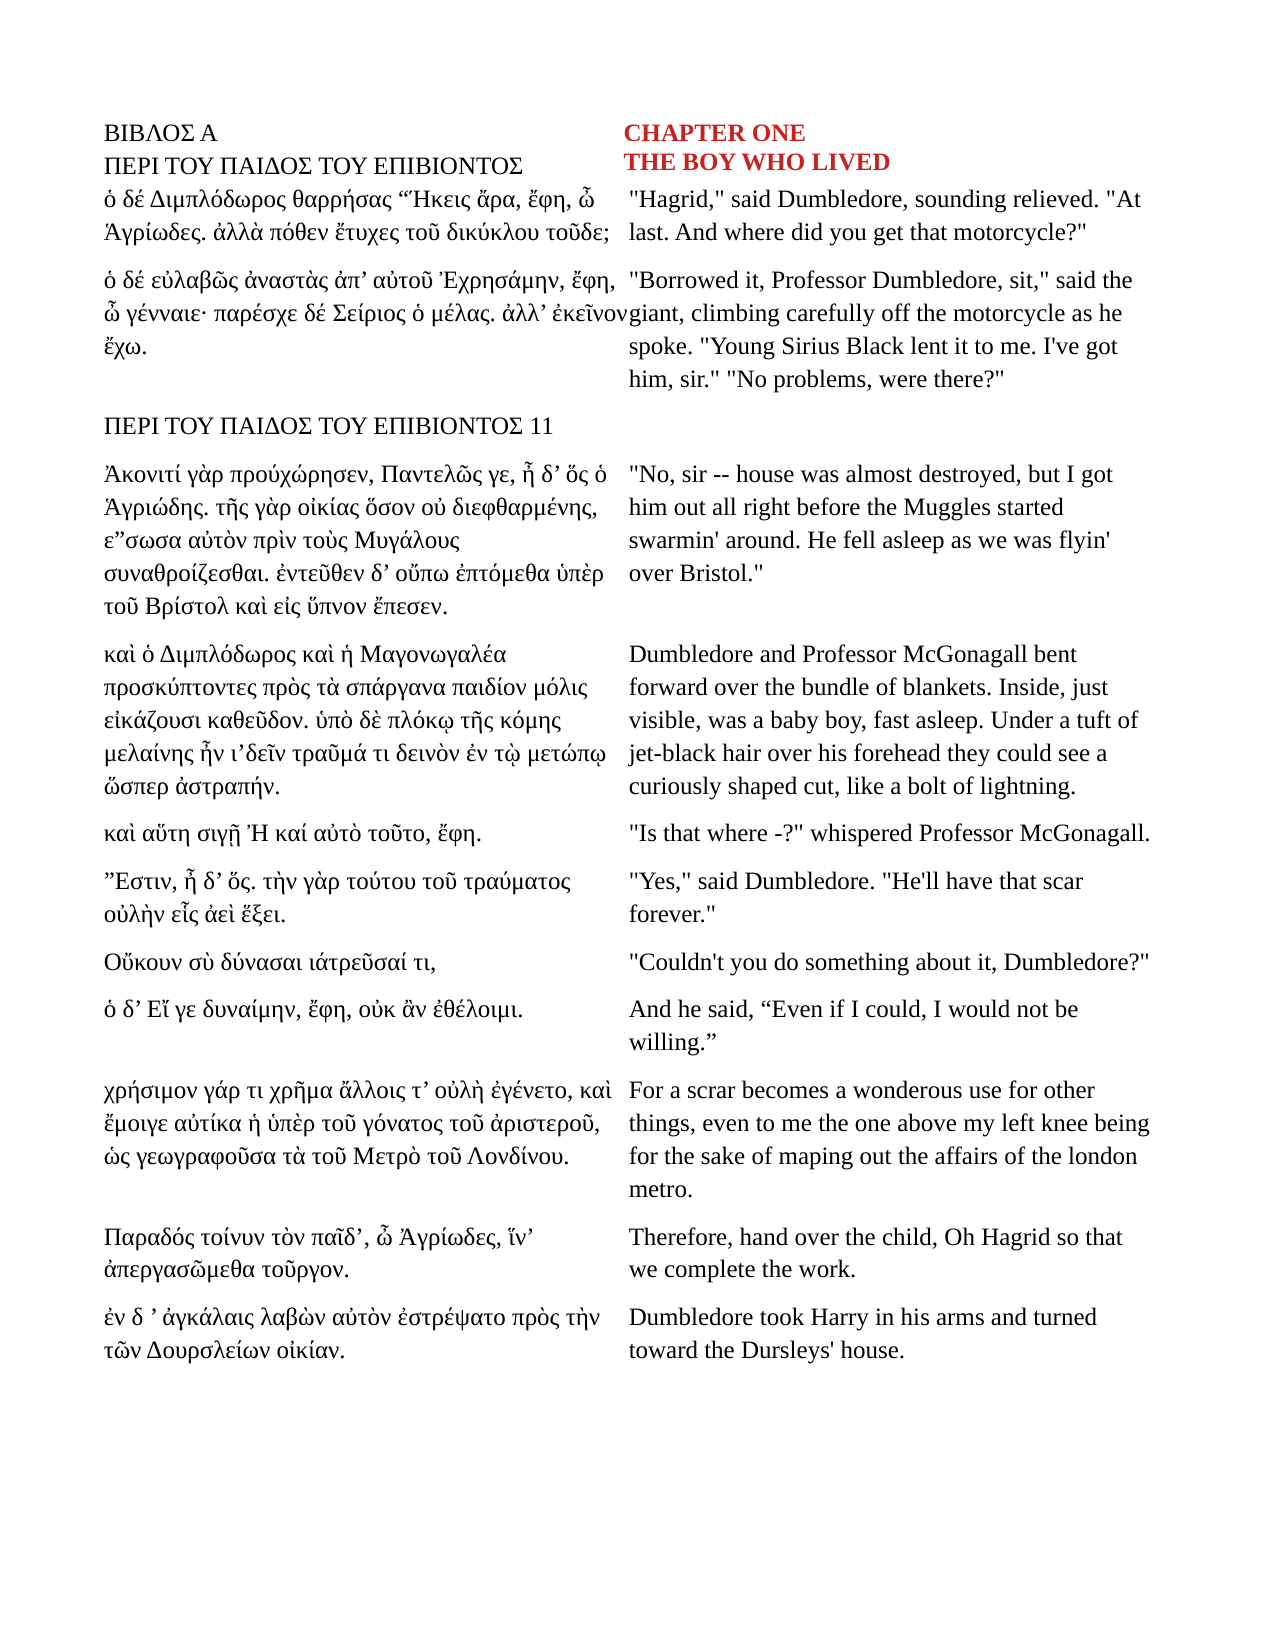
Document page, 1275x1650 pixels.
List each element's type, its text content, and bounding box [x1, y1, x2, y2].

table_cell Ἀκονιτί γὰρ προύχώρησεν, Παντελῶς γε, ἦ δ’ ὅς ὁ Ἁγριώδης. τῆς γὰρ οἰκίας ὅσον οὐ διεφθαρμένης, ε”σωσα αὐτὸν πρὶν τοὺς Μυγάλους συναθροίζεσθαι. ἐντεῦθεν δ’ οὔπω ἐπτόμεθα ὑπὲρ τοῦ Βρίστολ καὶ εἰς ὕπνον ἔπεσεν. [104, 459, 628, 639]
table_cell ὁ δέ εὐλαβῶς ἀναστὰς ἀπ’ αὐτοῦ Ἐχρησάμην, ἔφη, ὦ γένναιε· παρέσχε δέ Σείριος ὁ μέλας. ἀλλ’ ἐκεῖνον ἔχω. [104, 265, 628, 411]
table_cell ὁ δέ Διμπλόδωρος θαρρήσας “Ήκεις ἄρα, ἔφη, ὦ Ἁγρίωδες. ἀλλὰ πόθεν ἔτυχες τοῦ δικύκλου τοῦδε; [104, 184, 628, 265]
table_cell Therefore, hand over the child, Oh Hagrid so that we complete the work. [629, 1222, 1157, 1302]
table_cell "Yes," said Dumbledore. "He'll have that scar forever." [629, 866, 1157, 947]
table_cell "Couldn't you do something about it, Dumbledore?" [629, 947, 1157, 994]
table_cell Παραδός τοίνυν τὸν παῖδ’, ὦ Ἀγρίωδες, ἵν’ ἀπεργασῶμεθα τοῦργον. [104, 1222, 628, 1302]
table_header CHAPTER ONE THE BOY WHO LIVED [623, 118, 1157, 184]
table_cell For a scrar becomes a wonderous use for other things, even to me the one above my left knee being for the sake of maping out the affairs of the london metro. [629, 1075, 1157, 1222]
table_cell χρήσιμον γάρ τι χρῆμα ἄλλοις τ’ οὐλὴ ἐγένετο, καὶ ἔμοιγε αὐτίκα ἡ ὑπὲρ τοῦ γόνατος τοῦ ἀριστεροῦ, ὡς γεωγραφοῦσα τὰ τοῦ Μετρὸ τοῦ Λονδίνου. [104, 1075, 628, 1222]
table_cell ΠΕΡΙ ΤΟΥ ΠΑΙΔΟΣ ΤΟΥ ΕΠΙΒΙΟΝΤΟΣ 11 [104, 411, 628, 459]
table_cell ἐν δ ’ ἀγκάλαις λαβὼν αὐτὸν ἐστρέψατο πρὸς τὴν τῶν Δουρσλείων οἰκίαν. [104, 1302, 628, 1383]
table_cell καὶ ὁ Διμπλόδωρος καὶ ἡ Μαγονωγαλέα προσκύπτοντες πρὸς τὰ σπάργανα παιδίον μόλις εἰκάζουσι καθεῦδον. ὑπὸ δὲ πλόκῳ τῆς κόμης μελαίνης ἦν ι’δεῖν τραῦμά τι δεινὸν ἐν τῲ μετώπῳ ὥσπερ ἀστραπήν. [104, 639, 628, 818]
table_cell "Is that where -?" whispered Professor McGonagall. [629, 819, 1157, 866]
table_cell ὁ δ’ Εἴ γε δυναίμην, ἔφη, οὐκ ἂν ἐθέλοιμι. [104, 994, 628, 1075]
table_cell "No, sir -- house was almost destroyed, but I got him out all right before the Muggles started swarmin' around. He fell asleep as we was flyin' over Bristol." [629, 459, 1157, 639]
table_cell ”Εστιν, ἦ δ’ ὅς. τὴν γὰρ τούτου τοῦ τραύματος οὐλὴν εἷς ἀεὶ ἕξει. [104, 866, 628, 947]
table_cell καὶ αὕτη σιγῇ Ἠ καί αὐτὸ τοῦτο, ἔφη. [104, 819, 628, 866]
table_cell [629, 411, 1157, 459]
table_cell Οὔκουν σὺ δύνασαι ιάτρεῦσαί τι, [104, 947, 628, 994]
table_cell "Borrowed it, Professor Dumbledore, sit," said the giant, climbing carefully off the motorcycle as he spoke. "Young Sirius Black lent it to me. I've got him, sir." "No problems, were there?" [629, 265, 1157, 411]
table_header ΒΙΒΛΟΣ Α ΠΕΡΙ ΤΟΥ ΠΑΙΔΟΣ ΤΟΥ ΕΠΙΒΙΟΝΤΟΣ [104, 118, 623, 184]
table_cell And he said, “Even if I could, I would not be willing.” [629, 994, 1157, 1075]
table_cell "Hagrid," said Dumbledore, sounding relieved. "At last. And where did you get that motorcycle?" [629, 184, 1157, 265]
table_cell Dumbledore and Professor McGonagall bent forward over the bundle of blankets. Inside, just visible, was a baby boy, fast asleep. Under a tuft of jet-black hair over his forehead they could see a curiously shaped cut, like a bolt of lightning. [629, 639, 1157, 818]
table_cell Dumbledore took Harry in his arms and turned toward the Dursleys' house. [629, 1302, 1157, 1383]
